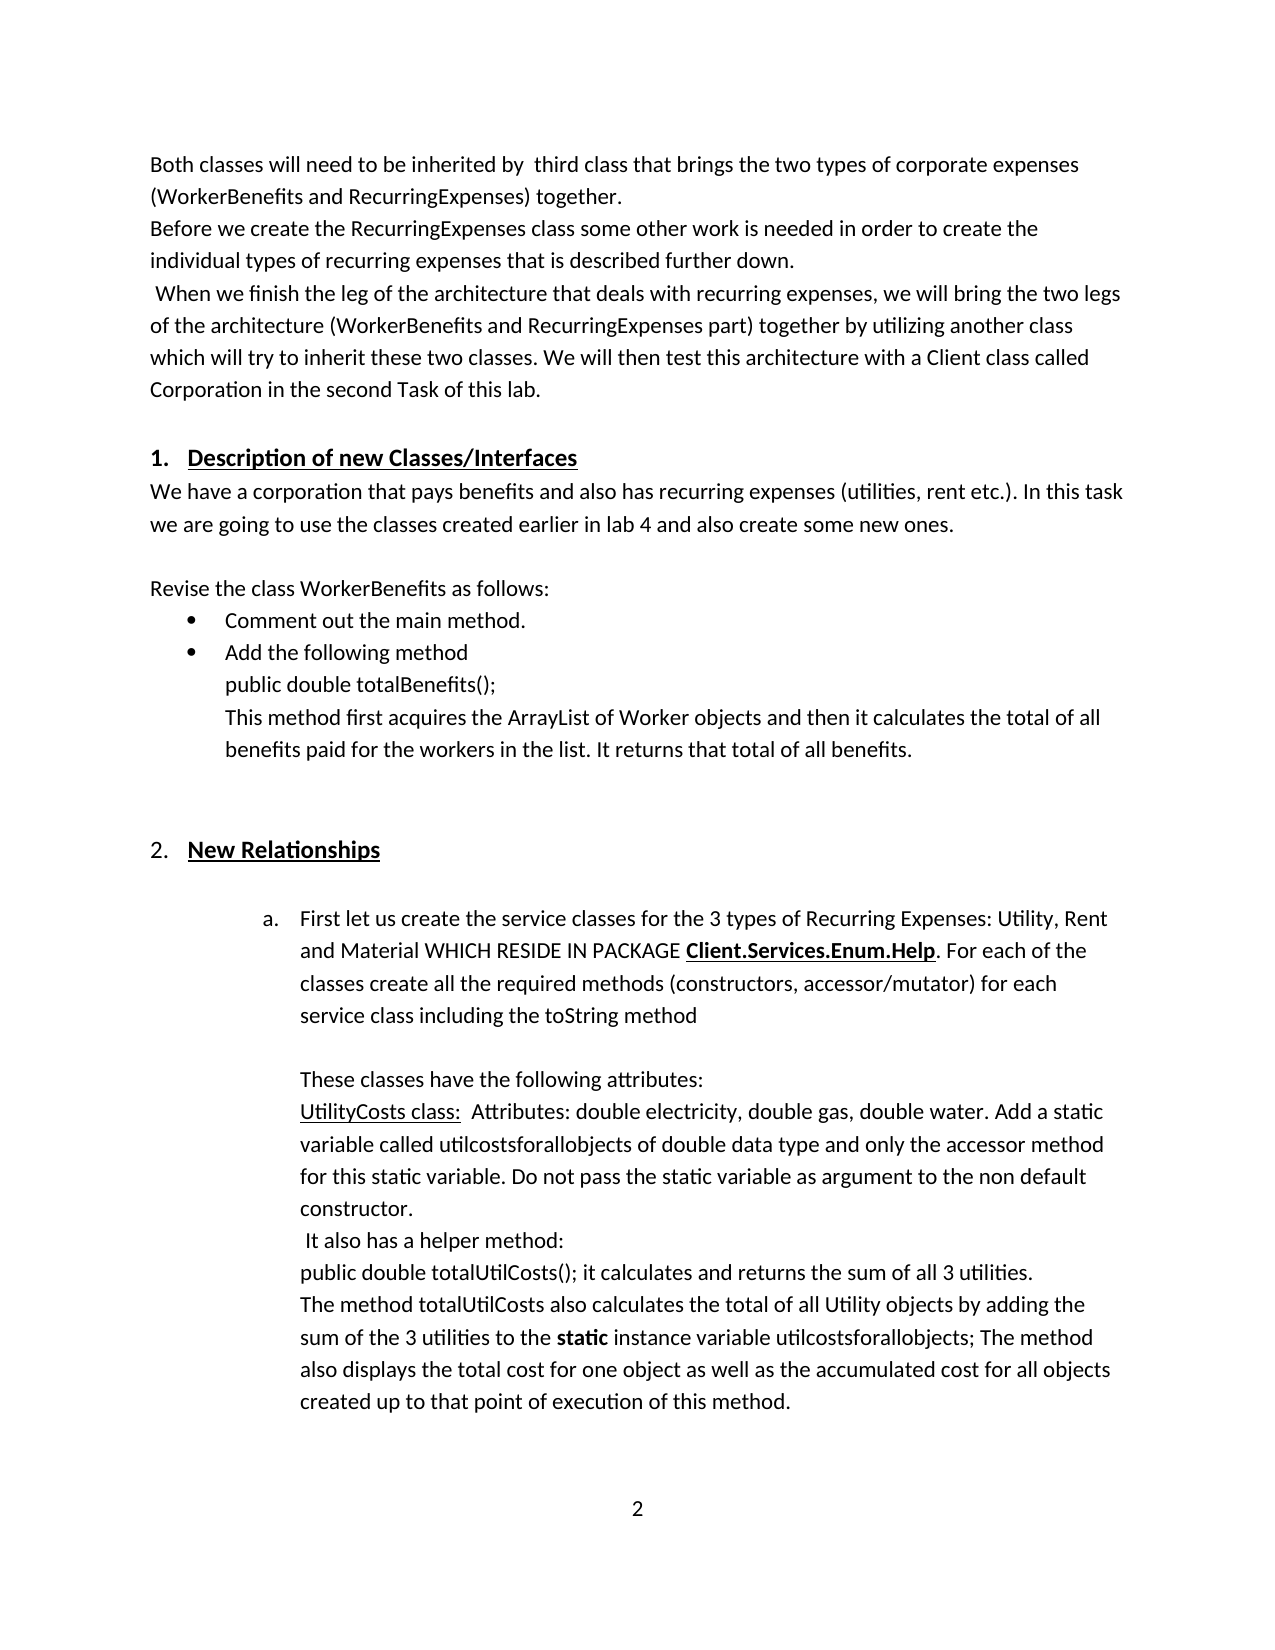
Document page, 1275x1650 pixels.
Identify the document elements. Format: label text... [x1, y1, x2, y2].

list We have a corporation that pays benefits and also has recurring expenses (utilities, rent etc.). In this task we are going to use the classes created earlier in lab 4 and also create some new ones. [150, 477, 1125, 570]
list These classes have the following attributes: [300, 1065, 1125, 1093]
list public double totalUtilCosts(); it calculates and returns the sum of all 3 utilities. [300, 1258, 1125, 1286]
list It also has a helper method: [300, 1226, 1125, 1254]
list Comment out the main method. [187, 606, 1125, 634]
list First let us create the service classes for the 3 types of Recurring Expenses: Utility, Rent and Material WHICH RESIDE IN PACKAGE Client.Services.Enum.Help. For each of the classes create all the required methods (constructors, accessor/mutator) for each service class including the toString method [262, 904, 1125, 1029]
list Description of new Classes/Interfaces [150, 442, 1125, 473]
list New Relationships [150, 834, 1125, 865]
list public double totalBenefits(); [225, 671, 1125, 699]
list Revise the class WorkerBenefits as follows: [150, 574, 1125, 602]
list The method totalUtilCosts also calculates the total of all Utility objects by adding the sum of the 3 utilities to the static instance variable utilcostsforallobjects; The method also displays the total cost for one object as well as the accumulated cost for all objects created up to that point of execution of this method. [300, 1291, 1125, 1415]
list This method first acquires the ArrayList of Worker objects and then it calculates the total of all benefits paid for the workers in the list. It returns that total of all benefits. [225, 703, 1125, 763]
list Before we create the RecurringExpenses class some other work is needed in order to create the individual types of recurring expenses that is described further down. [150, 214, 1125, 274]
list When we finish the leg of the architecture that deals with recurring expenses, we will bring the two legs of the architecture (WorkerBenefits and RecurringExpenses part) together by utilizing another class which will try to inherit these two classes. We will then test this architecture with a Client class called Corporation in the second Task of this lab. [150, 279, 1125, 403]
list Both classes will need to be inherited by third class that brings the two types of corporate expenses (WorkerBenefits and RecurringExpenses) together. [150, 150, 1125, 210]
list Add the following method [187, 638, 1125, 666]
list UtilityCosts class: Attributes: double electricity, double gas, double water. Add a static variable called utilcostsforallobjects of double data type and only the accessor method for this static variable. Do not pass the static variable as argument to the non default constructor. [300, 1097, 1125, 1222]
